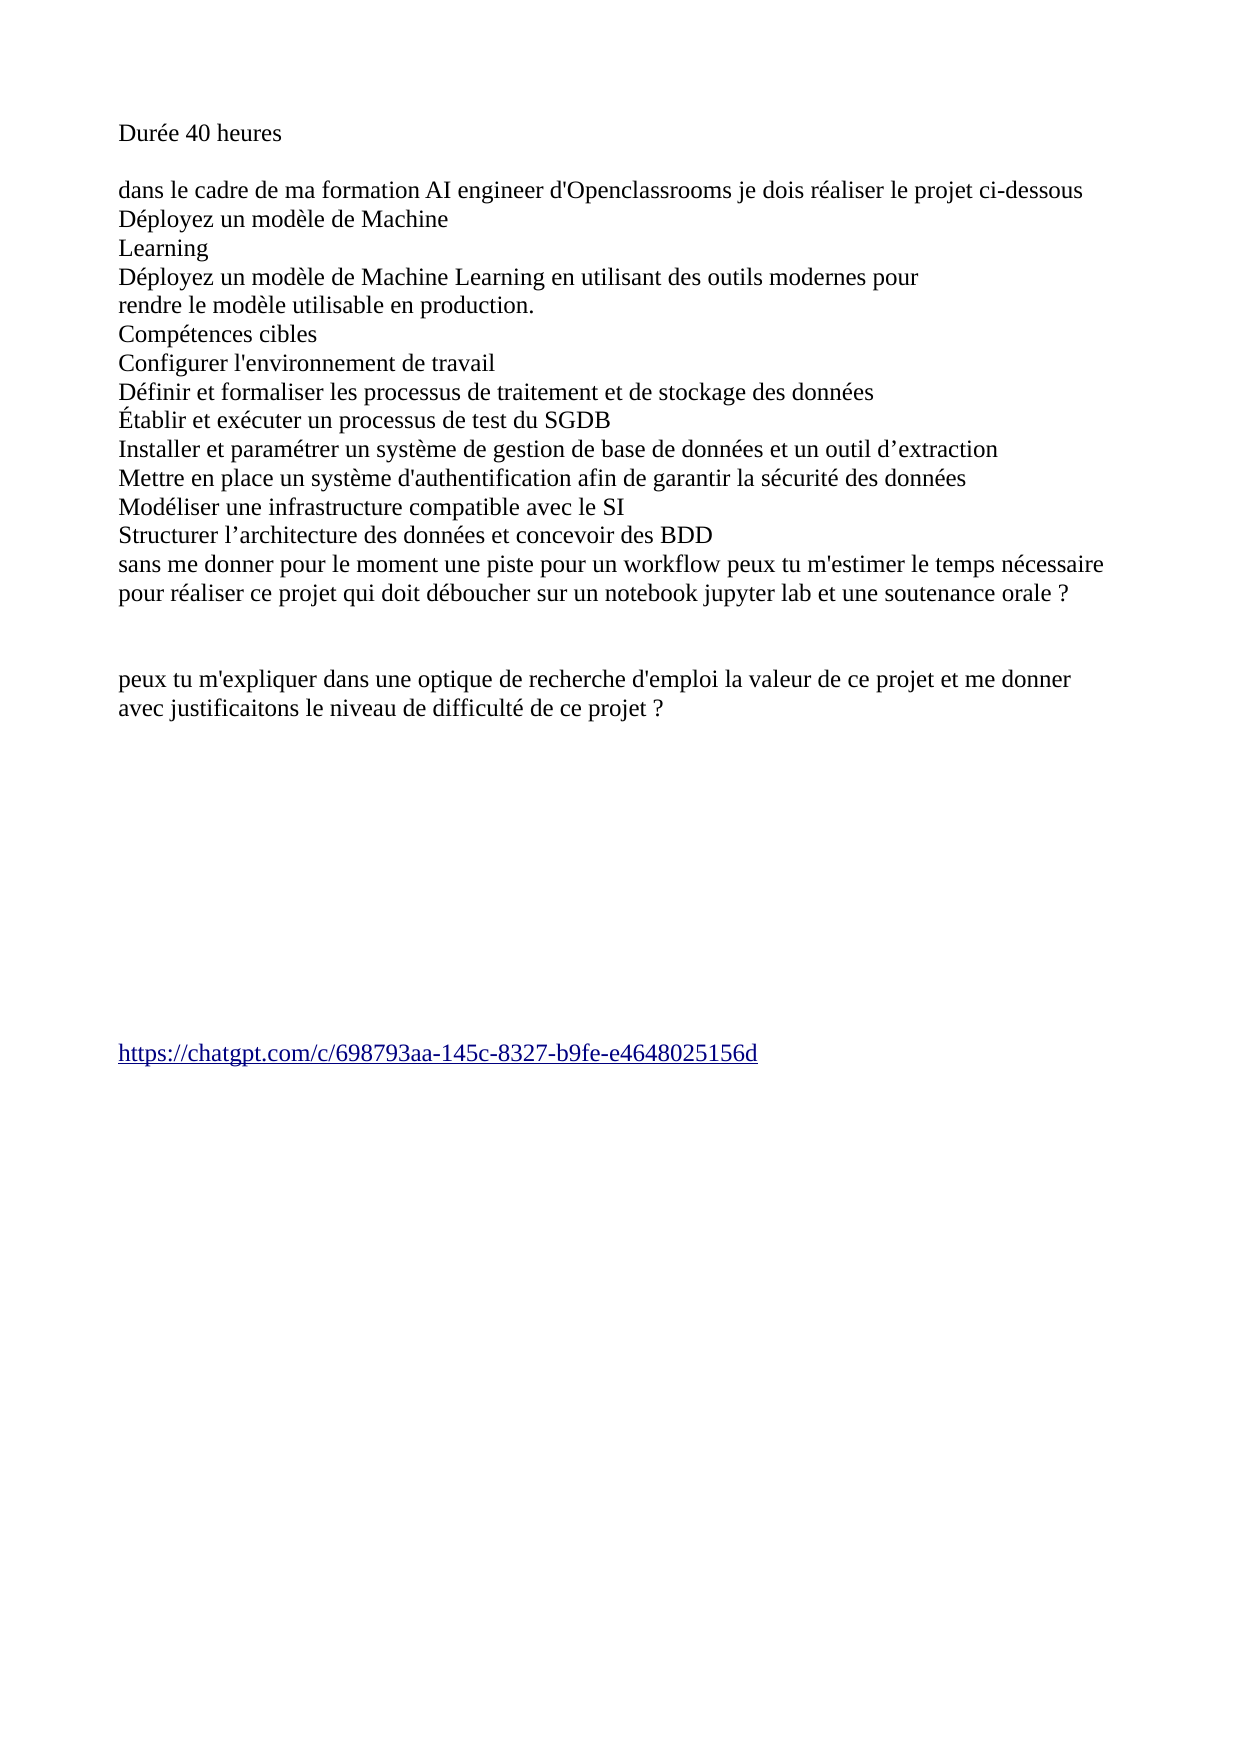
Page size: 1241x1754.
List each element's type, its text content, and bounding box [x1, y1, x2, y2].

text Mettre en place un système d'authentification afin de garantir la sécurité des données [118, 463, 1122, 492]
text Établir et exécuter un processus de test du SGDB [118, 406, 1122, 434]
text sans me donner pour le moment une piste pour un workflow peux tu m'estimer le temps nécessaire pour réaliser ce projet qui doit déboucher sur un notebook jupyter lab et une soutenance orale ? [118, 549, 1122, 607]
text Installer et paramétrer un système de gestion de base de données et un outil d’extraction [118, 434, 1122, 463]
text Modéliser une infrastructure compatible avec le SI [118, 492, 1122, 521]
text Compétences cibles [118, 319, 1122, 348]
text Difficulté avancé [118, 952, 1122, 981]
text Montrer des compétences à la fois en apprentissage automatique, data engineering, DevOps, déploiement dem odèles, sécurité de l’architecture, communication des résultats à un public profane. [118, 866, 1122, 952]
text Configurer l'environnement de travail [118, 348, 1122, 377]
text dans le cadre de ma formation AI engineer d'Openclassrooms je dois réaliser le projet ci-dessous [118, 176, 1122, 204]
text Durée 40 heures [118, 118, 1122, 147]
text Structurer l’architecture des données et concevoir des BDD [118, 521, 1122, 549]
text Définir et formaliser les processus de traitement et de stockage des données [118, 377, 1122, 406]
text Learning [118, 233, 1122, 262]
text rendre le modèle utilisable en production. [118, 291, 1122, 319]
text Déployez un modèle de Machine [118, 204, 1122, 233]
text peux tu m'expliquer dans une optique de recherche d'emploi la valeur de ce projet et me donner avec justificaitons le niveau de difficulté de ce projet ? [118, 664, 1122, 722]
text Motivation forte [118, 837, 1122, 866]
text https://chatgpt.com/c/698793aa-145c-8327-b9fe-e4648025156d [118, 751, 1122, 779]
text Déployez un modèle de Machine Learning en utilisant des outils modernes pour [118, 262, 1122, 291]
text Il ne faut pas juste entraîner un modèle mais aussi penser au flux de données, aux tests , au stockage et à la sécurité des données. [118, 981, 1122, 1038]
text https://chatgpt.com/c/698793aa-145c-8327-b9fe-e4648025156d [118, 1038, 1122, 1067]
